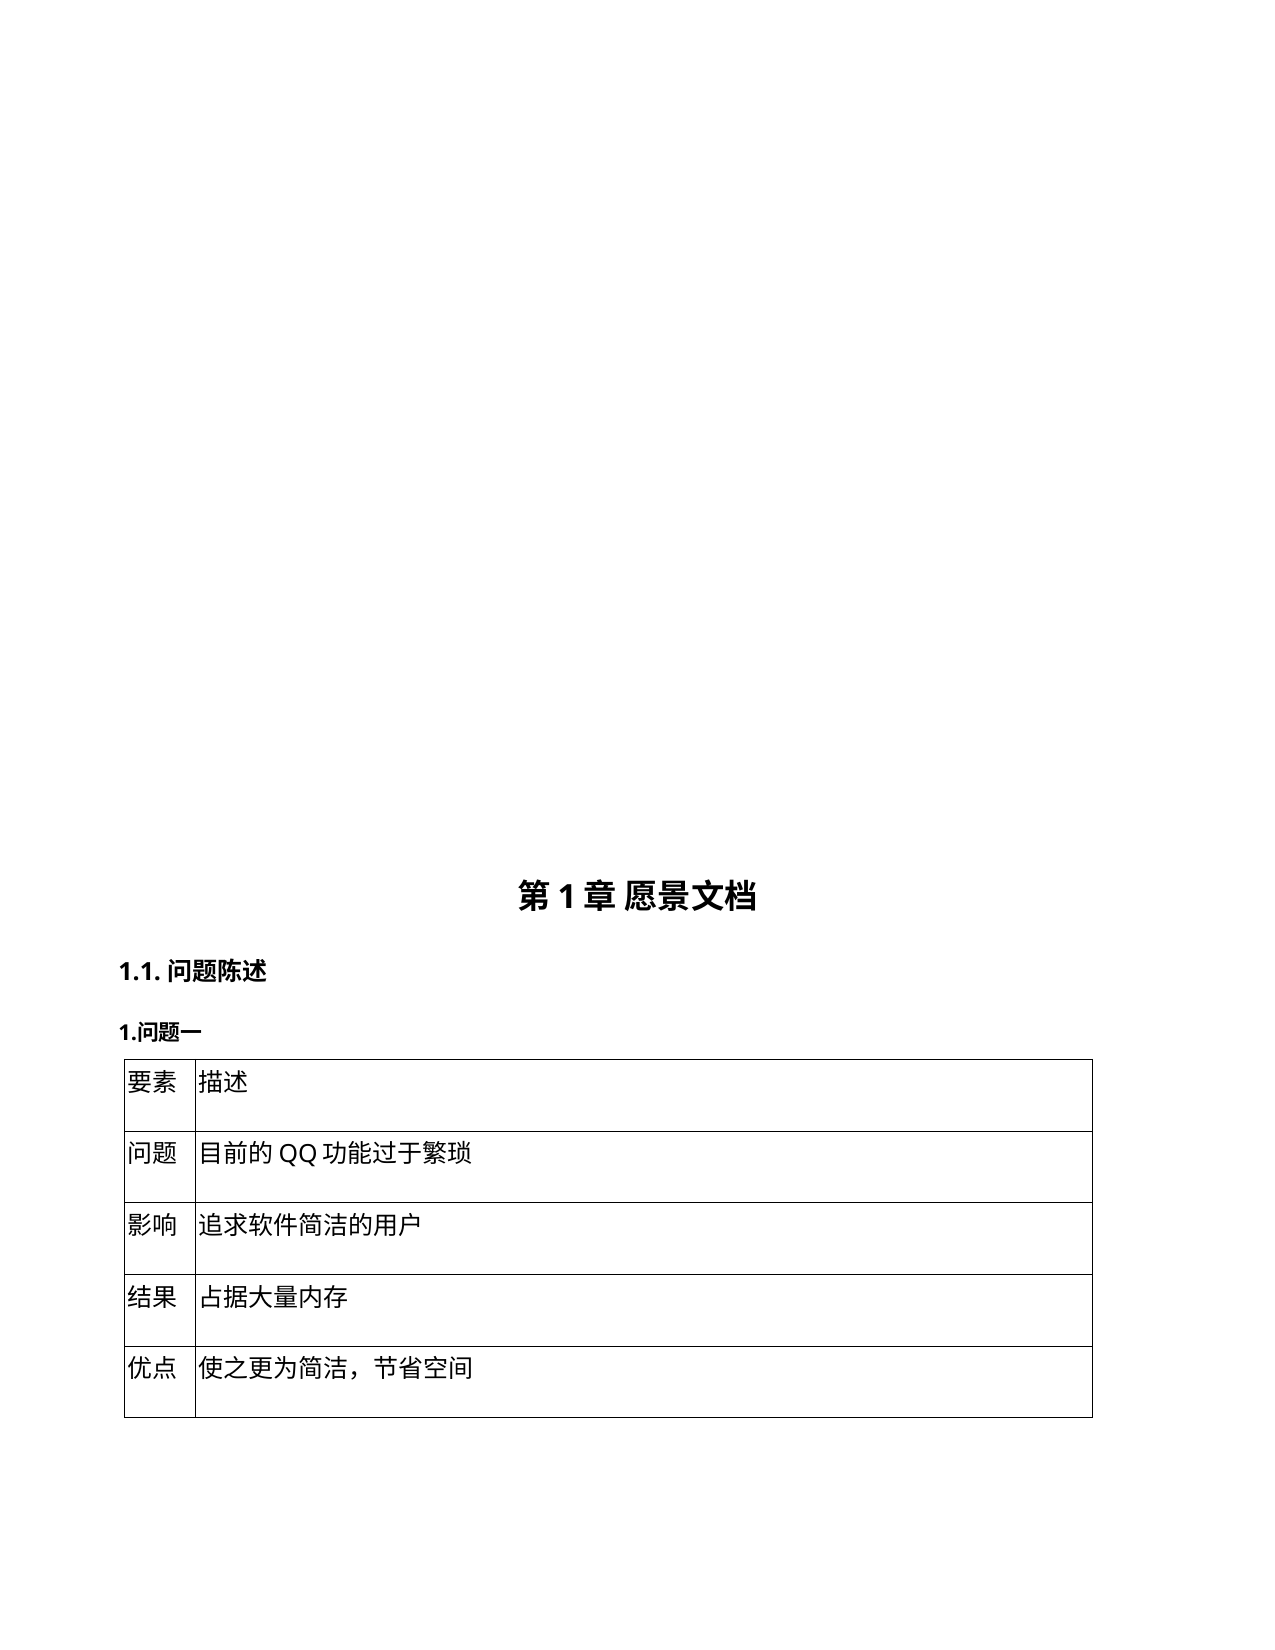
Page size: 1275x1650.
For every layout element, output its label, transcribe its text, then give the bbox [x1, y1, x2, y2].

subtitle 1.问题一 [118, 1015, 1157, 1046]
table_cell 影响 [125, 1203, 195, 1274]
subtitle 第1章 愿景文档 [118, 869, 1157, 918]
table_cell 追求软件简洁的用户 [196, 1203, 1092, 1274]
subtitle 1.1. 问题陈述 [118, 951, 1157, 988]
table_header 描述 [196, 1060, 1092, 1131]
table_cell 结果 [125, 1275, 195, 1346]
table_cell 问题 [125, 1132, 195, 1202]
table_cell 目前的QQ功能过于繁琐 [196, 1132, 1092, 1202]
table_cell 优点 [125, 1347, 195, 1417]
table_cell 使之更为简洁，节省空间 [196, 1347, 1092, 1417]
table_header 要素 [125, 1060, 195, 1131]
table_cell 占据大量内存 [196, 1275, 1092, 1346]
